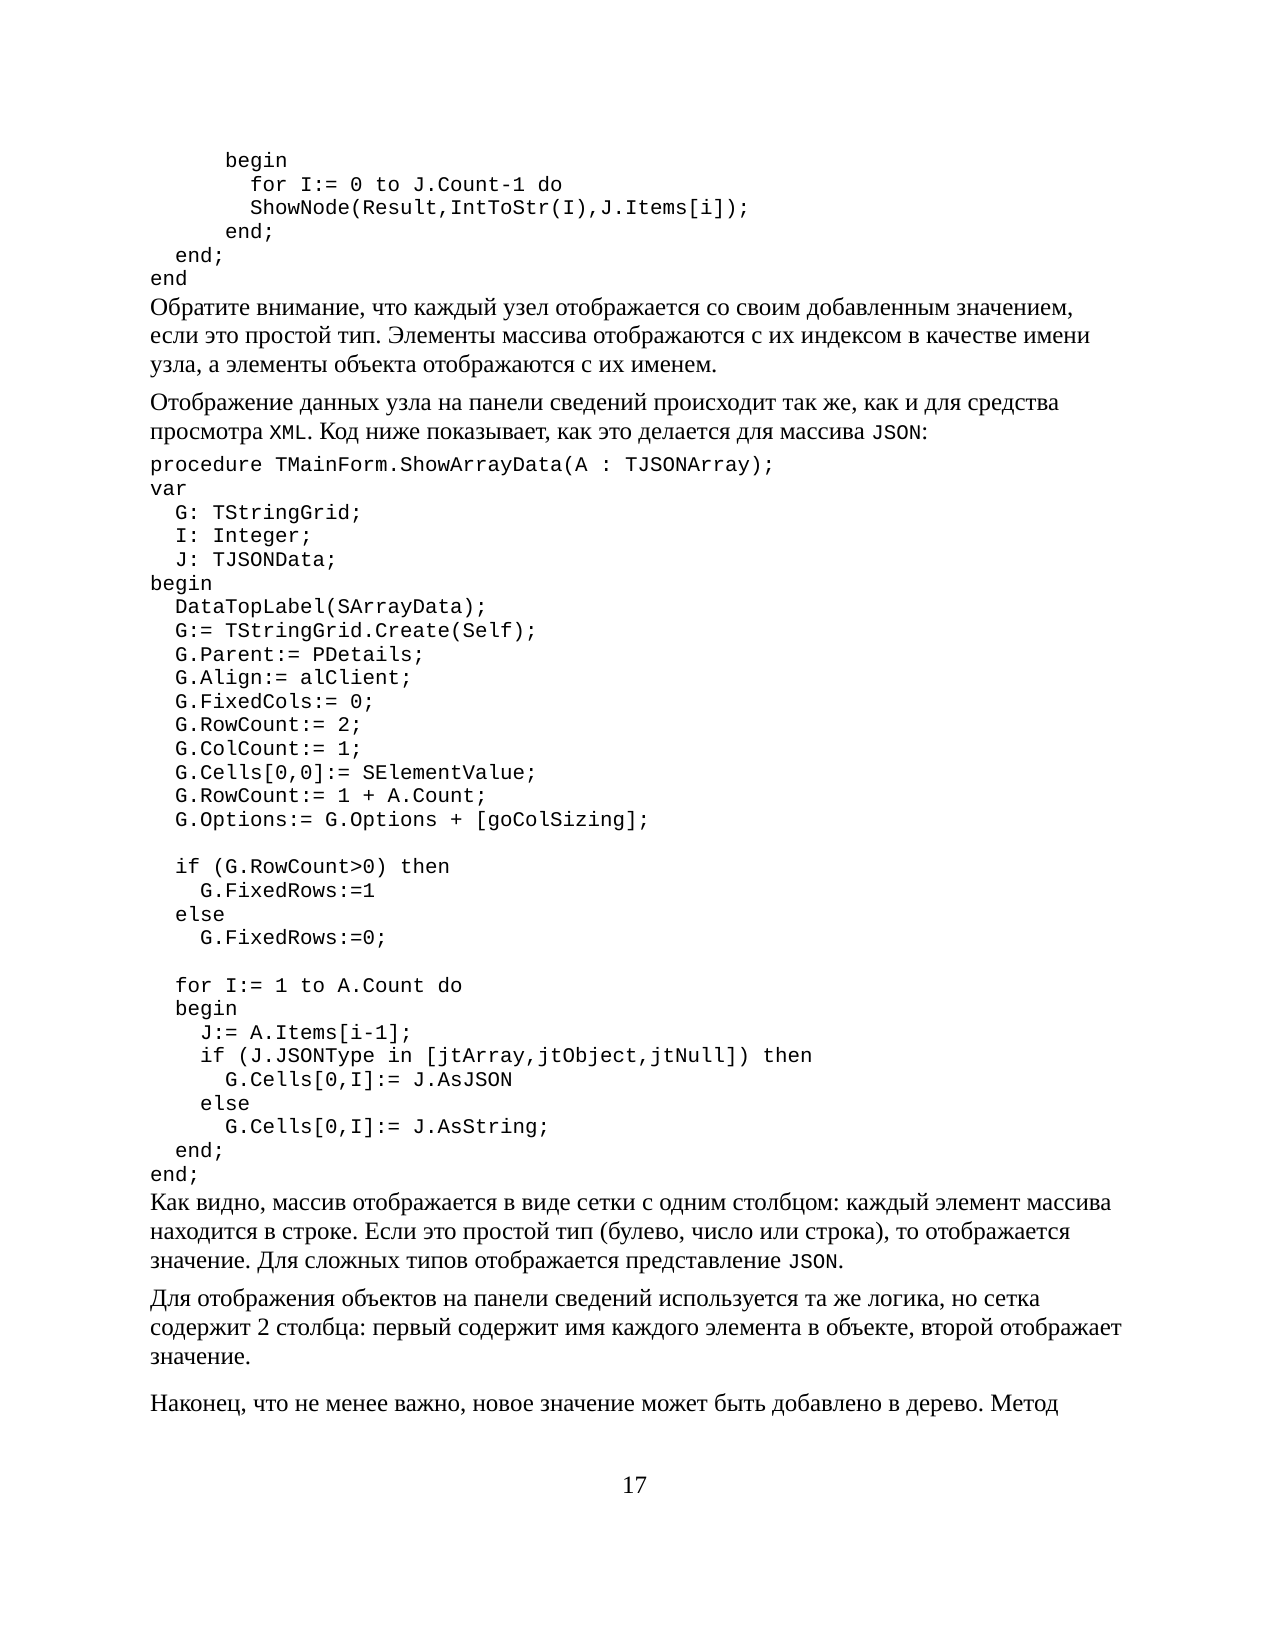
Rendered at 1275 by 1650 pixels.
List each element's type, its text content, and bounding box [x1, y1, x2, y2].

text else [150, 904, 1125, 927]
text Отображение данных узла на панели сведений происходит так же, как и для средства просмотра XML. Код ниже показывает, как это делается для массива JSON: [150, 387, 1125, 445]
text begin [150, 150, 1125, 174]
text DataTopLabel(SArrayData); [150, 596, 1125, 620]
text G: TStringGrid; [150, 502, 1125, 525]
text G.RowCount:= 1 + A.Count; [150, 785, 1125, 809]
text end; [150, 221, 1125, 244]
text begin [150, 573, 1125, 596]
text if (G.RowCount>0) then [150, 856, 1125, 880]
text J: TJSONData; [150, 549, 1125, 573]
text I: Integer; [150, 525, 1125, 549]
text G.ColCount:= 1; [150, 738, 1125, 762]
text end; [150, 244, 1125, 268]
text end [150, 268, 1125, 292]
text G.FixedRows:=0; [150, 927, 1125, 951]
text end; [150, 1164, 1125, 1187]
text if (J.JSONType in [jtArray,jtObject,jtNull]) then [150, 1046, 1125, 1069]
text procedure TMainForm.ShowArrayData(A : TJSONArray); [150, 454, 1125, 478]
text Как видно, массив отображается в виде сетки с одним столбцом: каждый элемент массива находится в строке. Если это простой тип (булево, число или строка), то отображается значение. Для сложных типов отображается представление JSON. [150, 1187, 1125, 1274]
text G.Parent:= PDetails; [150, 643, 1125, 667]
text G.RowCount:= 2; [150, 714, 1125, 738]
text else [150, 1093, 1125, 1116]
text G.Cells[0,0]:= SElementValue; [150, 762, 1125, 785]
text begin [150, 998, 1125, 1022]
text G.Align:= alClient; [150, 667, 1125, 691]
text G.Options:= G.Options + [goColSizing]; [150, 809, 1125, 833]
text Обратите внимание, что каждый узел отображается со своим добавленным значением, если это простой тип. Элементы массива отображаются с их индексом в качестве имени узла, а элементы объекта отображаются с их именем. [150, 292, 1125, 378]
text end; [150, 1140, 1125, 1164]
text G.FixedRows:=1 [150, 880, 1125, 904]
text Наконец, что не менее важно, новое значение может быть добавлено в дерево. Метод [150, 1388, 1125, 1416]
text for I:= 0 to J.Count-1 do [150, 174, 1125, 197]
text G.Cells[0,I]:= J.AsString; [150, 1116, 1125, 1140]
text G.Cells[0,I]:= J.AsJSON [150, 1069, 1125, 1093]
text var [150, 478, 1125, 502]
text for I:= 1 to A.Count do [150, 974, 1125, 998]
text J:= A.Items[i-1]; [150, 1022, 1125, 1046]
text Для отображения объектов на панели сведений используется та же логика, но сетка содержит 2 столбца: первый содержит имя каждого элемента в объекте, второй отображает значение. [150, 1283, 1125, 1370]
text G.FixedCols:= 0; [150, 691, 1125, 714]
text ShowNode(Result,IntToStr(I),J.Items[i]); [150, 197, 1125, 221]
text G:= TStringGrid.Create(Self); [150, 620, 1125, 643]
